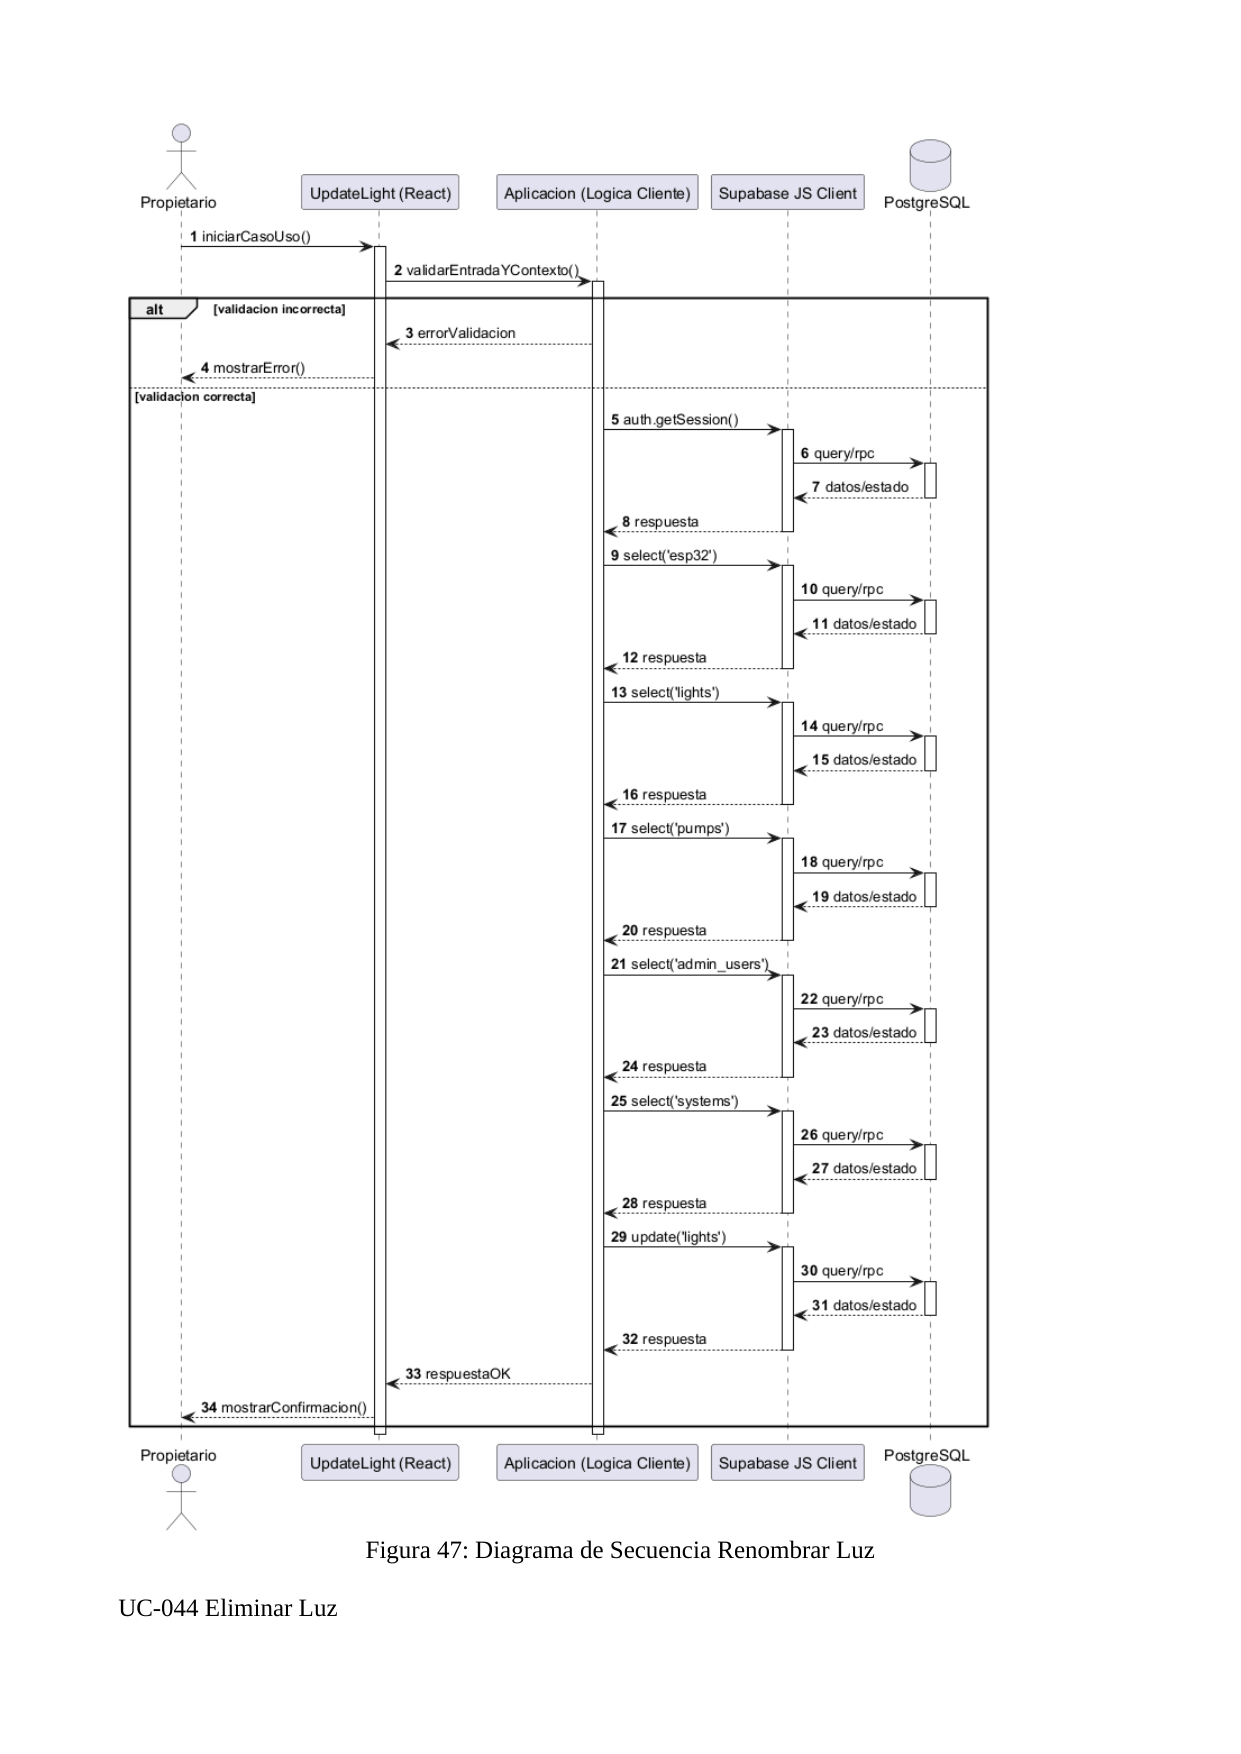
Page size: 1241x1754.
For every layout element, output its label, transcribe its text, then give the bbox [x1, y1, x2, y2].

text UC-044 Eliminar Luz [118, 1593, 1122, 1622]
picture [118, 118, 994, 1536]
text Figura 47: Diagrama de Secuencia Renombrar Luz [118, 1535, 1122, 1564]
